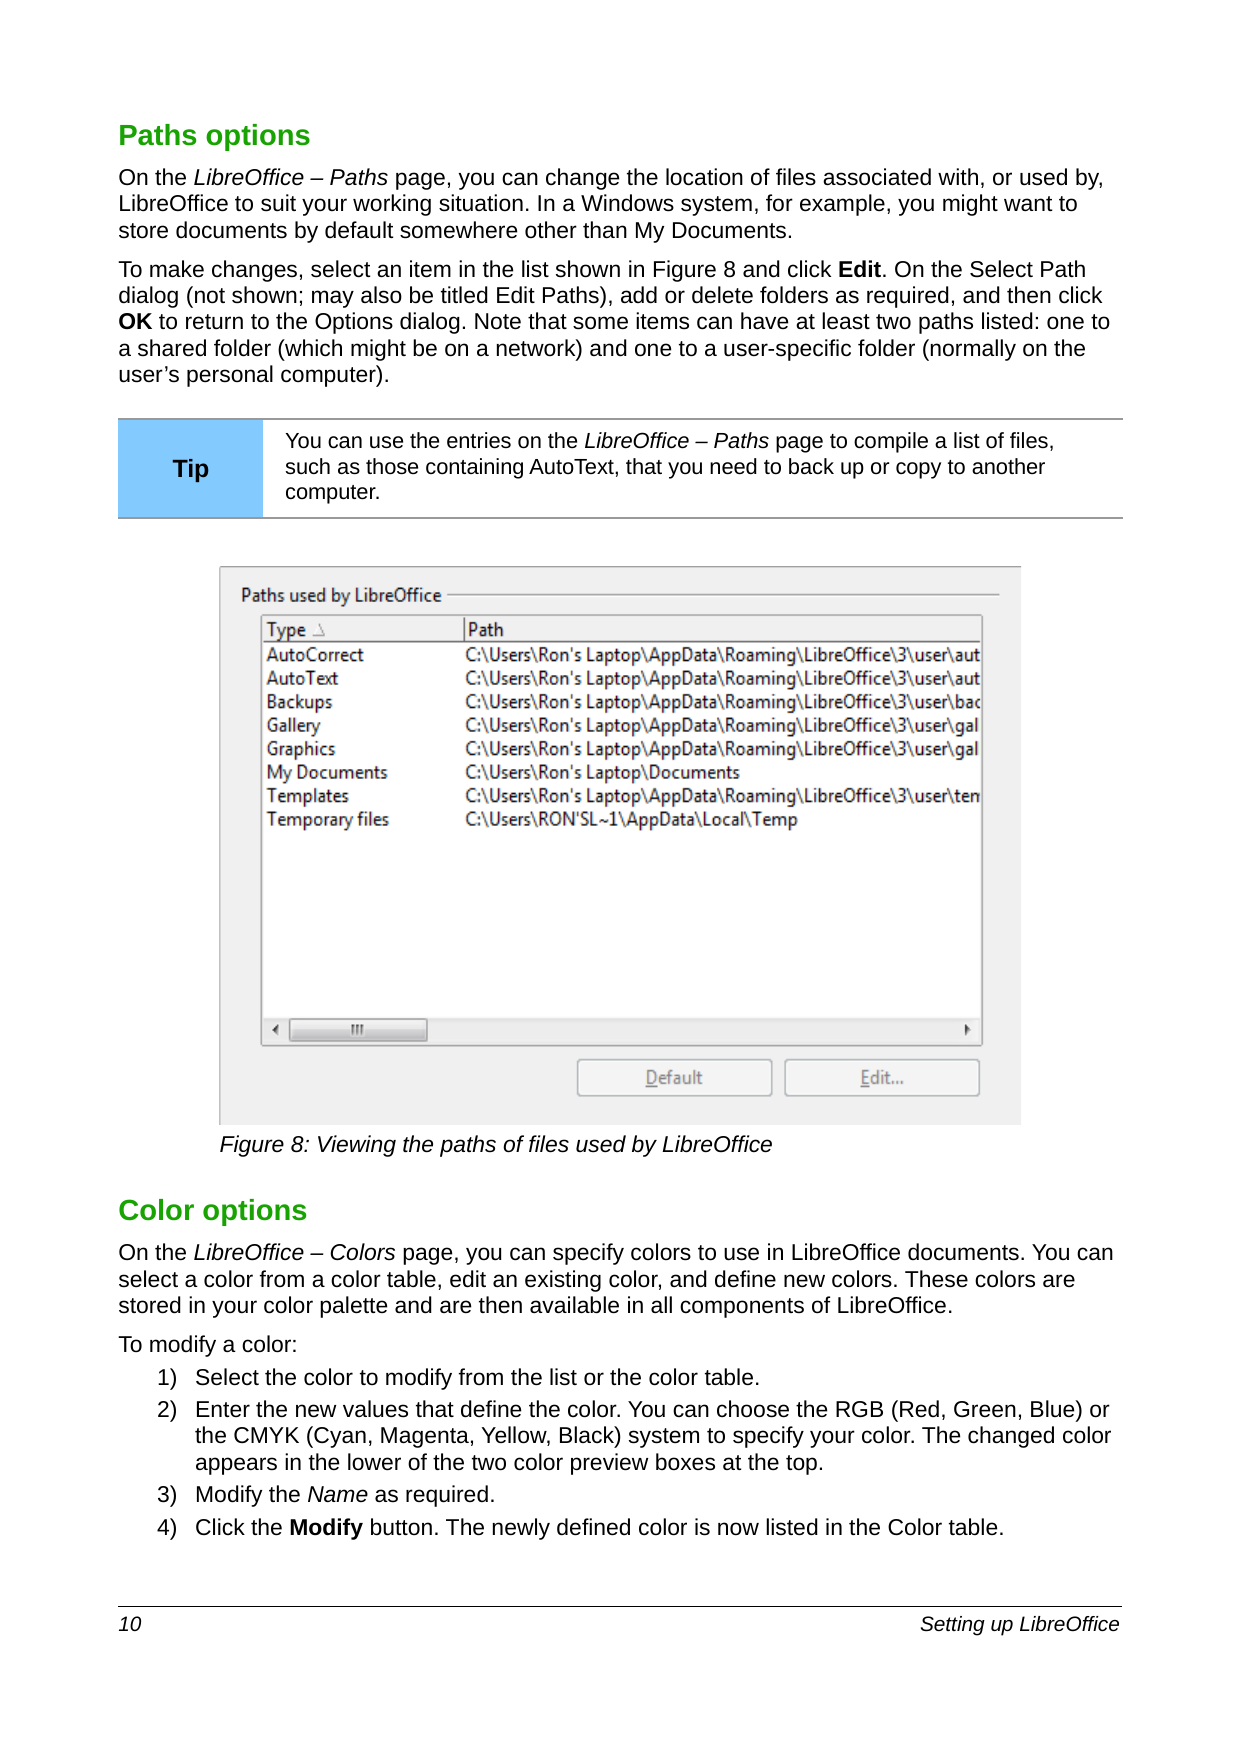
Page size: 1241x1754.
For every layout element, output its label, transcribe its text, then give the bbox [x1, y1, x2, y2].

list Click the Modify button. The newly defined color is now listed in the Color table. [177, 1514, 1122, 1540]
text On the LibreOffice – Colors page, you can specify colors to use in LibreOffice documents. You can select a color from a color table, edit an existing color, and define new colors. These colors are stored in your color palette and are then available in all components of LibreOffice. [118, 1239, 1122, 1318]
subtitle Paths options [118, 118, 1122, 152]
text Figure 8: Viewing the paths of files used by LibreOffice [219, 1131, 1021, 1158]
picture [219, 566, 1022, 1125]
table_header You can use the entries on the LibreOffice – Paths page to compile a list of files, such as those containing AutoText, that you need to back up or copy to another computer. [264, 420, 1122, 517]
text On the LibreOffice – Paths page, you can change the location of files associated with, or used by, LibreOffice to suit your working situation. In a Windows system, for example, you might want to store documents by default somewhere other than My Documents. [118, 164, 1122, 243]
list To modify a color: [118, 1331, 1122, 1357]
subtitle Color options [118, 1193, 1122, 1227]
list Enter the new values that define the color. You can choose the RGB (Red, Green, Blue) or the CMYK (Cyan, Magenta, Yellow, Black) system to specify your color. The changed color appears in the lower of the two color preview boxes at the top. [177, 1396, 1122, 1475]
table_header Tip [118, 420, 263, 517]
list Select the color to modify from the list or the color table. [177, 1363, 1122, 1390]
text To make changes, select an item in the list shown in Figure 8 and click Edit. On the Select Path dialog (not shown; may also be titled Edit Paths), add or delete folders as required, and then click OK to return to the Options dialog. Note that some items can have at least two paths listed: one to a shared folder (which might be on a network) and one to a user-specific folder (normally on the user’s personal computer). [118, 256, 1122, 387]
list Modify the Name as required. [177, 1481, 1122, 1508]
